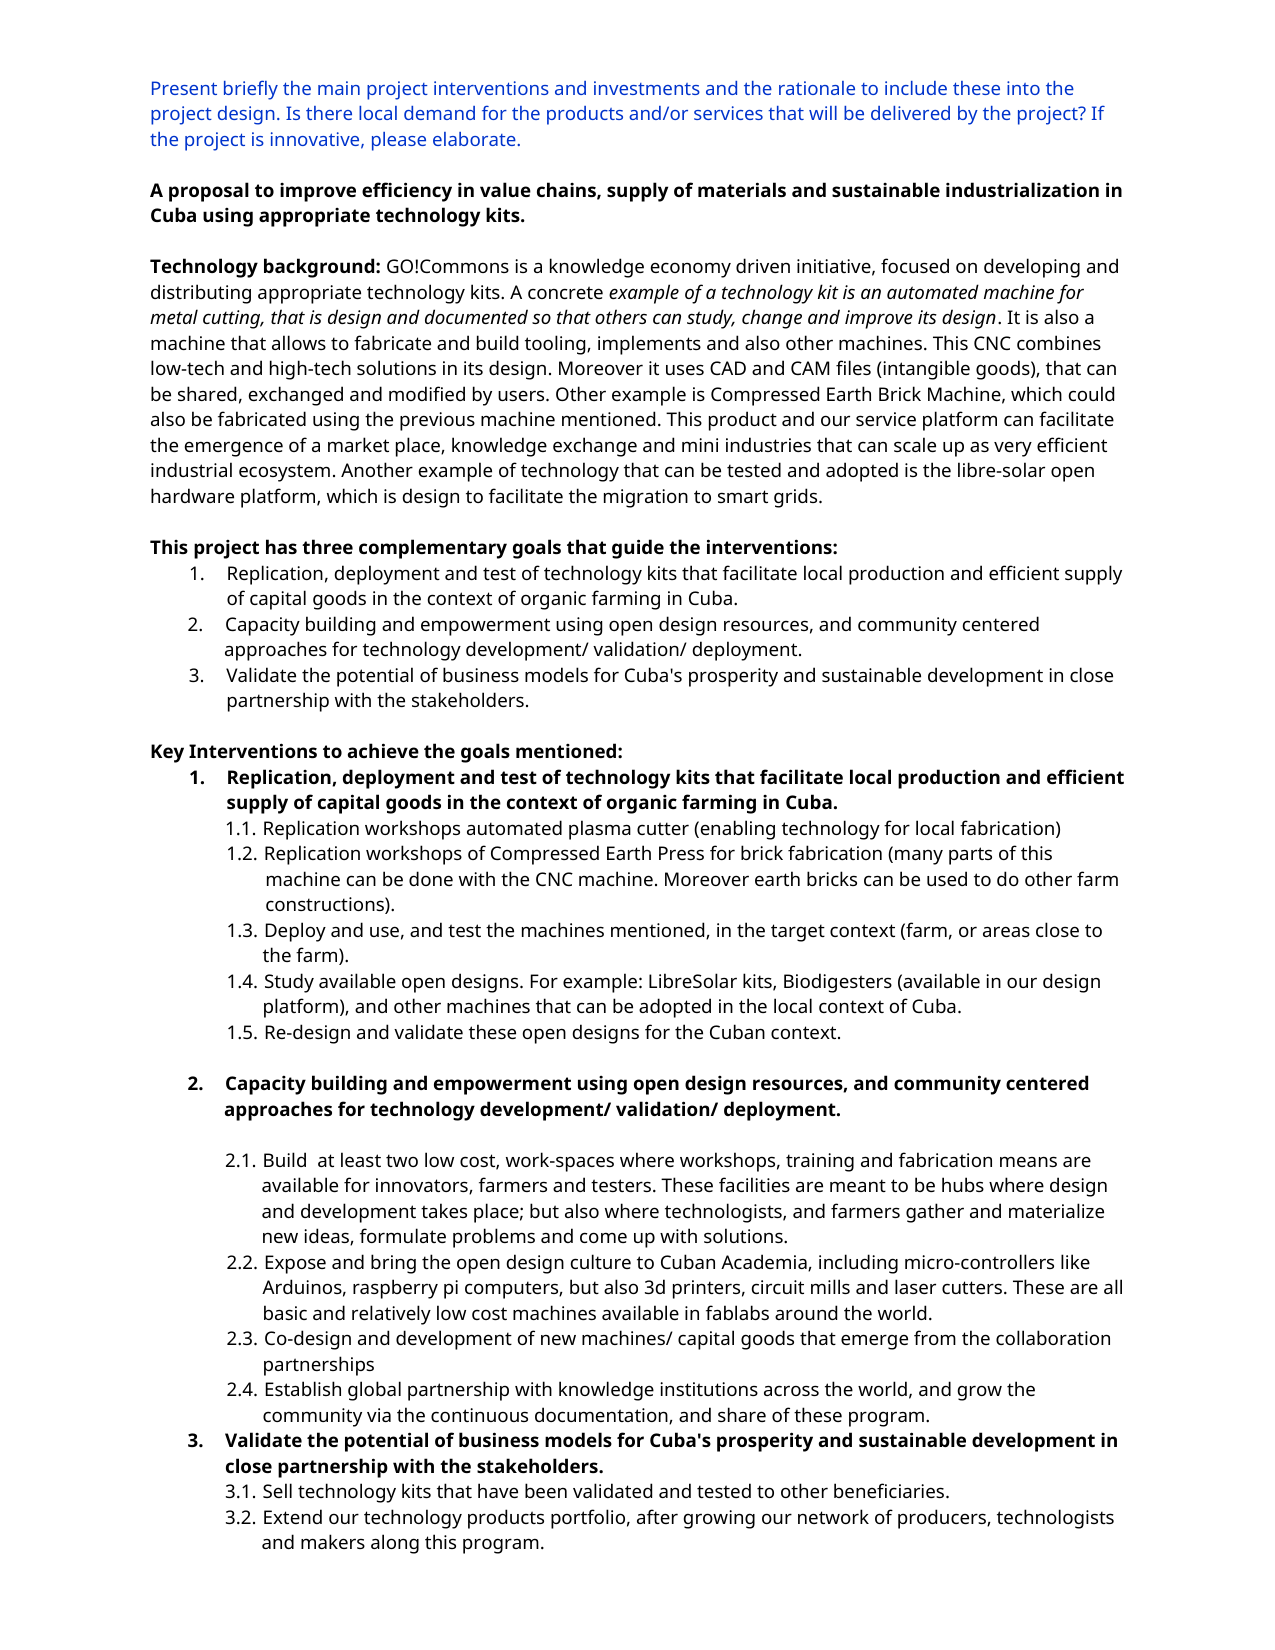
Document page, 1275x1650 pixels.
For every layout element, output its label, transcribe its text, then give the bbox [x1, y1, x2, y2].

list Establish global partnership with knowledge institutions across the world, and grow the community via the continuous documentation, and share of these program. [225, 1377, 1125, 1428]
list Build at least two low cost, work-spaces where workshops, training and fabrication means are available for innovators, farmers and testers. These facilities are meant to be hubs where design and development takes place; but also where technologists, and farmers gather and materialize new ideas, formulate problems and come up with solutions. [224, 1147, 1125, 1249]
list Capacity building and empowerment using open design resources, and community centered approaches for technology development/ validation/ deployment. [186, 1070, 1125, 1121]
text Present briefly the main project interventions and investments and the rationale to include these into the project design. Is there local demand for the products and/or services that will be delivered by the project? If the project is innovative, please elaborate. [150, 75, 1125, 152]
list Replication, deployment and test of technology kits that facilitate local production and efficient supply of capital goods in the context of organic farming in Cuba. [189, 764, 1125, 815]
list Re-design and validate these open designs for the Cuban context. [225, 1019, 1125, 1045]
list Capacity building and empowerment using open design resources, and community centered approaches for technology development/ validation/ deployment. [186, 611, 1125, 662]
list Sell technology kits that have been validated and tested to other beneficiaries. [225, 1479, 1125, 1504]
text Technology background: GO!Commons is a knowledge economy driven initiative, focused on developing and distributing appropriate technology kits. A concrete example of a technology kit is an automated machine for metal cutting, that is design and documented so that others can study, change and improve its design. It is also a machine that allows to fabricate and build tooling, implements and also other machines. This CNC combines low-tech and high-tech solutions in its design. Moreover it uses CAD and CAM files (intangible goods), that can be shared, exchanged and modified by users. Other example is Compressed Earth Brick Machine, which could also be fabricated using the previous machine mentioned. This product and our service platform can facilitate the emergence of a market place, knowledge exchange and mini industries that can scale up as very efficient industrial ecosystem. Another example of technology that can be tested and adopted is the libre-solar open hardware platform, which is design to facilitate the migration to smart grids. [150, 254, 1125, 509]
list Replication, deployment and test of technology kits that facilitate local production and efficient supply of capital goods in the context of organic farming in Cuba. [189, 560, 1125, 611]
list Co-design and development of new machines/ capital goods that emerge from the collaboration partnerships [225, 1326, 1125, 1377]
list Validate the potential of business models for Cuba's prosperity and sustainable development in close partnership with the stakeholders. [187, 1428, 1125, 1479]
list Validate the potential of business models for Cuba's prosperity and sustainable development in close partnership with the stakeholders. [189, 662, 1125, 713]
list Study available open designs. For example: LibreSolar kits, Biodigesters (available in our design platform), and other machines that can be adopted in the local context of Cuba. [225, 968, 1125, 1019]
list Expose and bring the open design culture to Cuban Academia, including micro-controllers like Arduinos, raspberry pi computers, but also 3d printers, circuit mills and laser cutters. These are all basic and relatively low cost machines available in fablabs around the world. [225, 1249, 1125, 1326]
list Extend our technology products portfolio, after growing our network of producers, technologists and makers along this program. [224, 1504, 1125, 1555]
list Replication workshops of Compressed Earth Press for brick fabrication (many parts of this machine can be done with the CNC machine. Moreover earth bricks can be used to do other farm constructions). [226, 841, 1125, 917]
text A proposal to improve efficiency in value chains, supply of materials and sustainable industrialization in Cuba using appropriate technology kits. [150, 177, 1125, 228]
list Replication workshops automated plasma cutter (enabling technology for local fabrication) [225, 815, 1125, 841]
text This project has three complementary goals that guide the interventions: [150, 534, 1125, 560]
list Deploy and use, and test the machines mentioned, in the target context (farm, or areas close to the farm). [225, 917, 1125, 968]
text Key Interventions to achieve the goals mentioned: [150, 738, 1125, 764]
